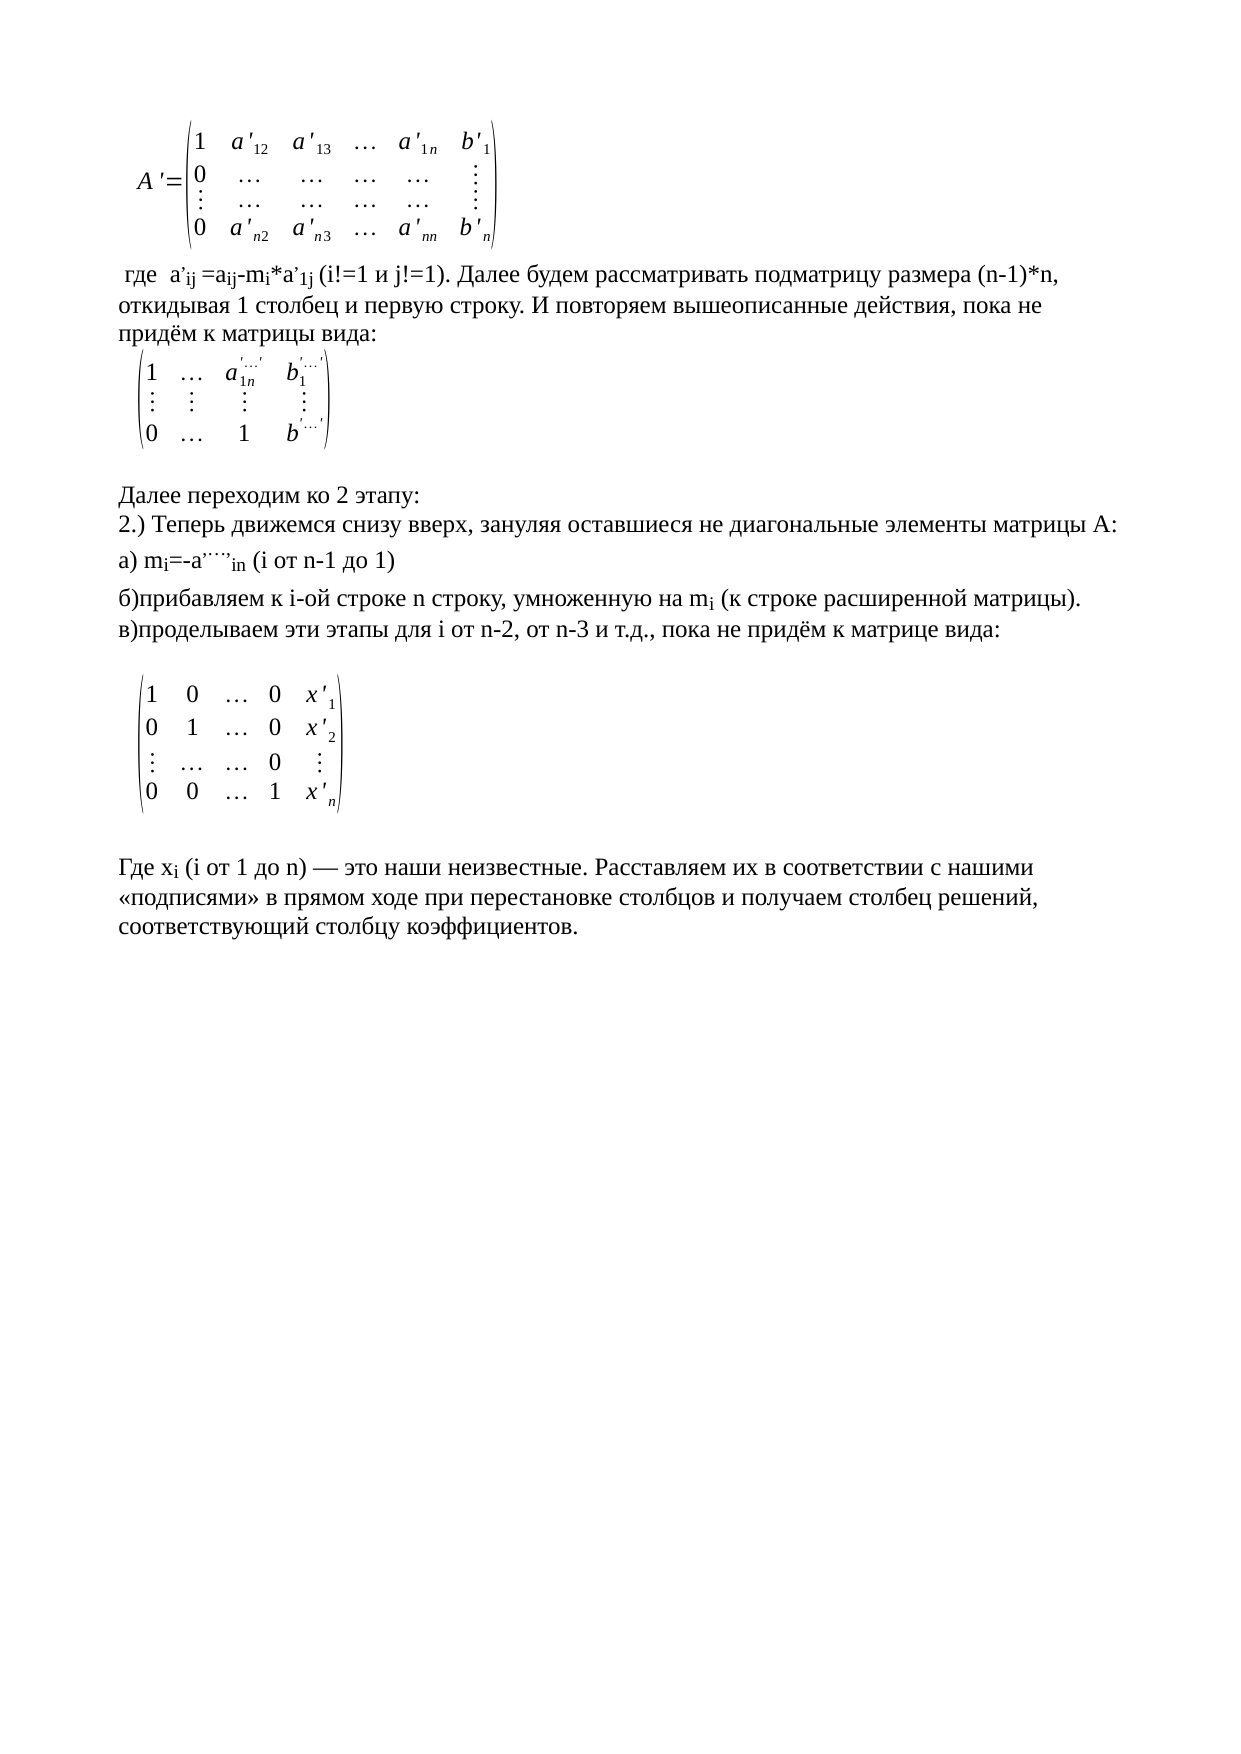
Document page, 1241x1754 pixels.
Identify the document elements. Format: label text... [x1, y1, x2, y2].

text где а,ij =aij-mi*a,1j (i!=1 и j!=1). Далее будем рассматривать подматрицу размера (n-1)*n, откидывая 1 столбец и первую строку. И повторяем вышеописанные действия, пока не придём к матрицы вида: [118, 251, 1122, 347]
text Далее переходим ко 2 этапу: [118, 480, 1122, 509]
text б)прибавляем к i-ой строке n строку, умноженную на mi (к строке расширенной матрицы). [118, 576, 1122, 614]
text в)проделываем эти этапы для i от n-2, от n-3 и т.д., пока не придём к матрице вида: [118, 614, 1122, 643]
text 2.) Теперь движемся снизу вверх, зануляя оставшиеся не диагональные элементы матрицы А: [118, 509, 1122, 537]
text a) mi=-a,…,in (i от n-1 до 1) [118, 537, 1122, 576]
text Где хi (i от 1 до n) — это наши неизвестные. Расставляем их в соответствии с нашими «подписями» в прямом ходе при перестановке столбцов и получаем столбец решений, соответствующий столбцу коэффициентов. [118, 844, 1122, 940]
